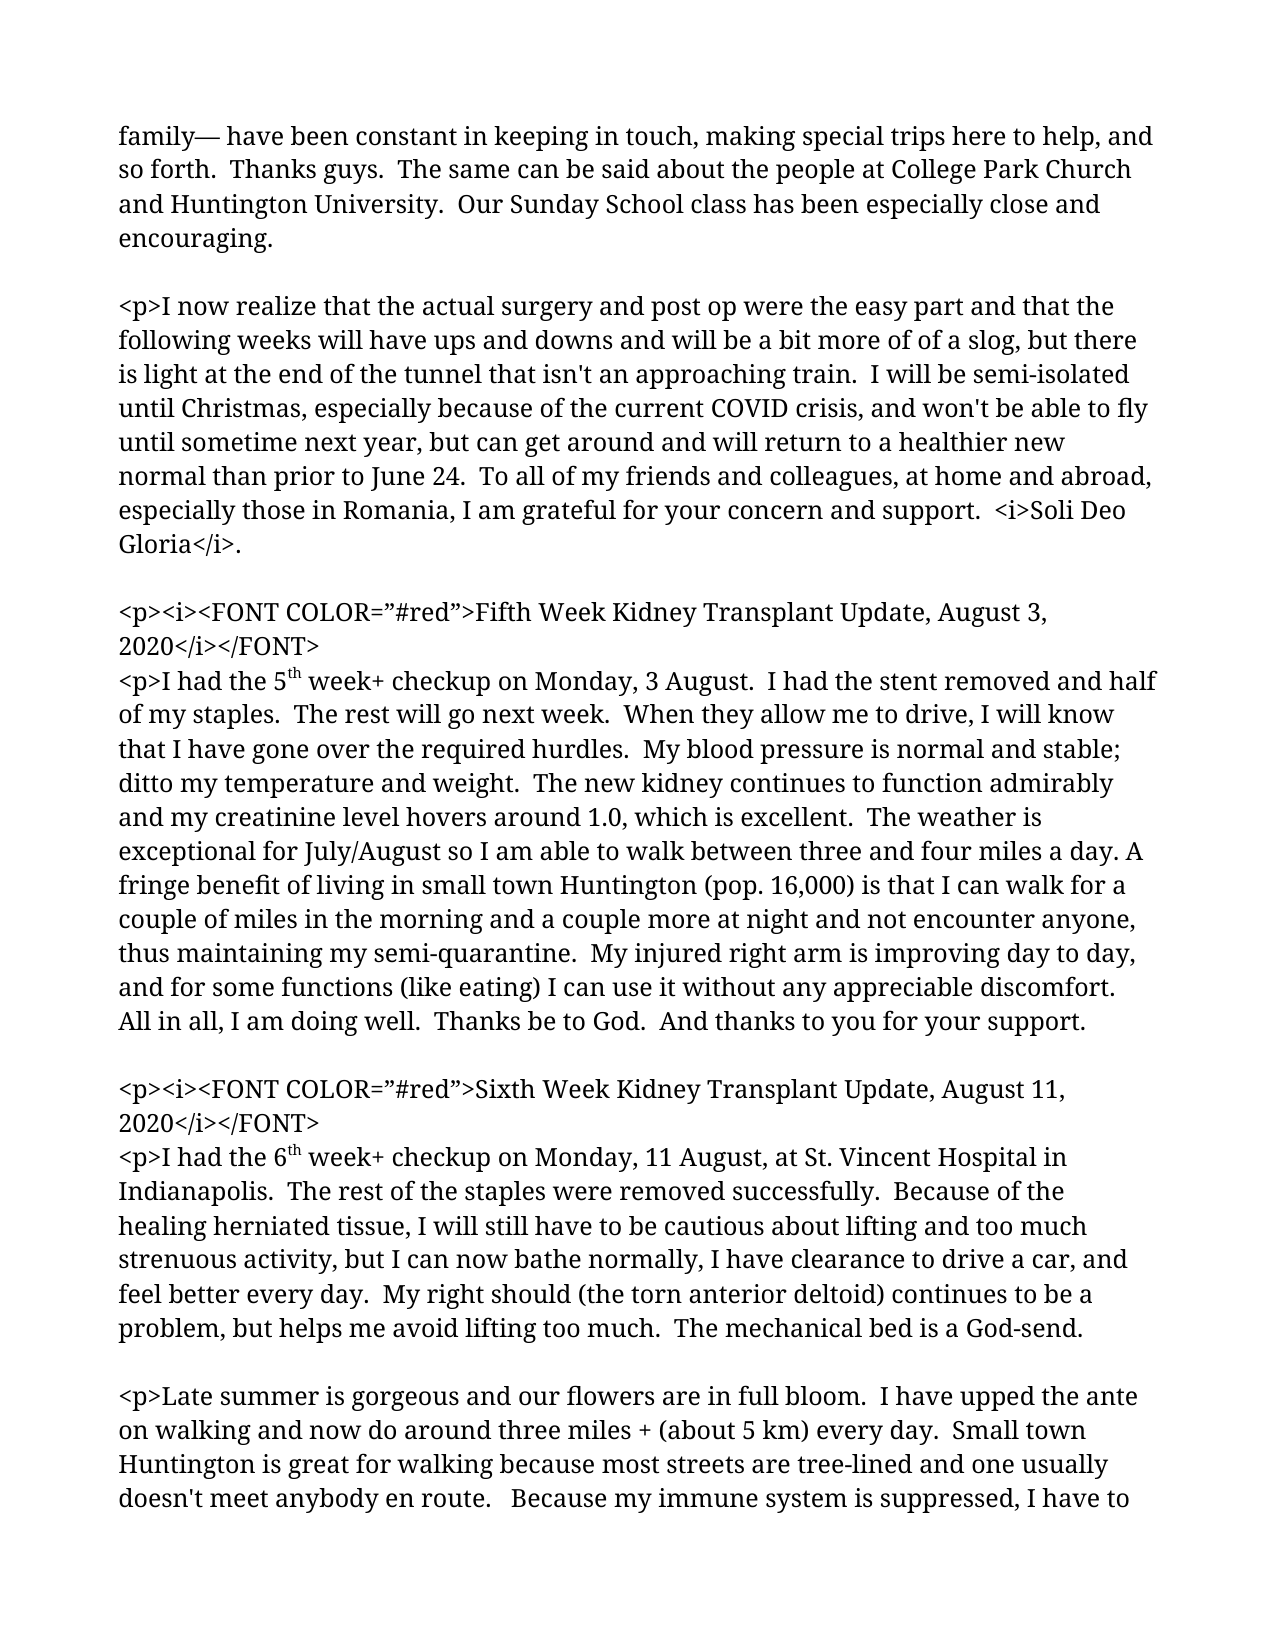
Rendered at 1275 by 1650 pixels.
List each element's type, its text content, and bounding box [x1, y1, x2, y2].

text family— have been constant in keeping in touch, making special trips here to help, and so forth. Thanks guys. The same can be said about the people at College Park Church and Huntington University. Our Sunday School class has been especially close and encouraging. [118, 118, 1157, 254]
text <p><i><FONT COLOR=”#red”>Fifth Week Kidney Transplant Update, August 3, 2020</i></FONT> [118, 595, 1157, 663]
text <p>Late summer is gorgeous and our flowers are in full bloom. I have upped the ante on walking and now do around three miles + (about 5 km) every day. Small town Huntington is great for walking because most streets are tree-lined and one usually doesn't meet anybody en route. Because my immune system is suppressed, I have to [118, 1378, 1157, 1515]
text <p><i><FONT COLOR=”#red”>Sixth Week Kidney Transplant Update, August 11, 2020</i></FONT> [118, 1072, 1157, 1140]
text <p>I now realize that the actual surgery and post op were the easy part and that the following weeks will have ups and downs and will be a bit more of of a slog, but there is light at the end of the tunnel that isn't an approaching train. I will be semi-isolated until Christmas, especially because of the current COVID crisis, and won't be able to fly until sometime next year, but can get around and will return to a healthier new normal than prior to June 24. To all of my friends and colleagues, at home and abroad, especially those in Romania, I am grateful for your concern and support. <i>Soli Deo Gloria</i>. [118, 288, 1157, 561]
text <p>I had the 5th week+ checkup on Monday, 3 August. I had the stent removed and half of my staples. The rest will go next week. When they allow me to drive, I will know that I have gone over the required hurdles. My blood pressure is normal and stable; ditto my temperature and weight. The new kidney continues to function admirably and my creatinine level hovers around 1.0, which is excellent. The weather is exceptional for July/August so I am able to walk between three and four miles a day. A fringe benefit of living in small town Huntington (pop. 16,000) is that I can walk for a couple of miles in the morning and a couple more at night and not encounter anyone, thus maintaining my semi-quarantine. My injured right arm is improving day to day, and for some functions (like eating) I can use it without any appreciable discomfort. All in all, I am doing well. Thanks be to God. And thanks to you for your support. [118, 663, 1157, 1038]
text <p>I had the 6th week+ checkup on Monday, 11 August, at St. Vincent Hospital in Indianapolis. The rest of the staples were removed successfully. Because of the healing herniated tissue, I will still have to be cautious about lifting and too much strenuous activity, but I can now bathe normally, I have clearance to drive a car, and feel better every day. My right should (the torn anterior deltoid) continues to be a problem, but helps me avoid lifting too much. The mechanical bed is a God-send. [118, 1140, 1157, 1344]
